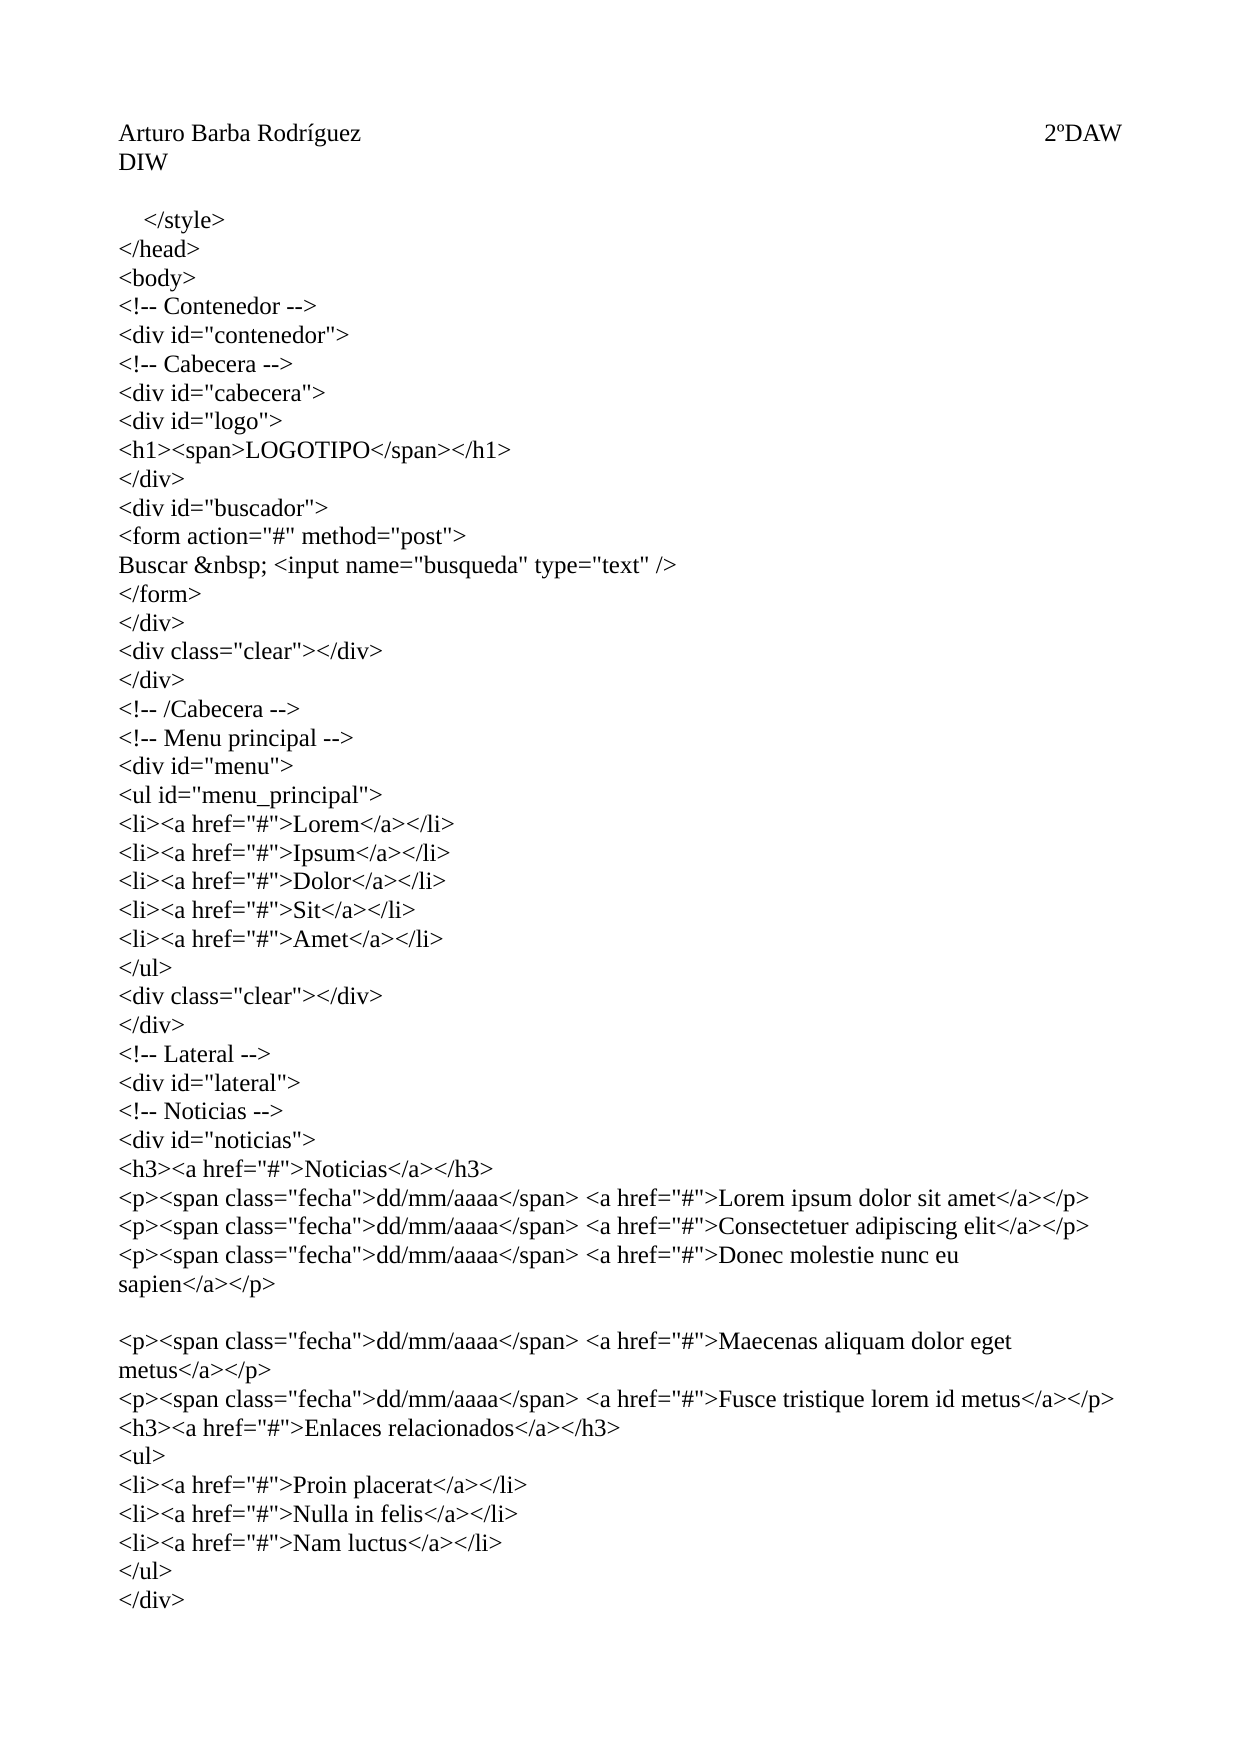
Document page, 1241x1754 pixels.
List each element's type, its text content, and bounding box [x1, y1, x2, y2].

text <form action="#" method="post"> [118, 521, 1122, 550]
text Buscar &nbsp; <input name="busqueda" type="text" /> [118, 550, 1122, 579]
text <p><span class="fecha">dd/mm/aaaa</span> <a href="#">Lorem ipsum dolor sit amet</a></p> [118, 1183, 1122, 1211]
text <div class="clear"></div> [118, 981, 1122, 1010]
text <p><span class="fecha">dd/mm/aaaa</span> <a href="#">Donec molestie nunc eu sapien</a></p> [118, 1240, 1122, 1298]
text <div class="clear"></div> [118, 636, 1122, 665]
text <ul id="menu_principal"> [118, 780, 1122, 809]
text <div id="noticias"> [118, 1125, 1122, 1154]
text </div> [118, 1010, 1122, 1039]
text <h3><a href="#">Noticias</a></h3> [118, 1154, 1122, 1183]
text <!-- Noticias --> [118, 1096, 1122, 1125]
text <h1><span>LOGOTIPO</span></h1> [118, 435, 1122, 464]
text <!-- Contenedor --> [118, 291, 1122, 320]
text <li><a href="#">Amet</a></li> [118, 924, 1122, 953]
text <div id="cabecera"> [118, 378, 1122, 406]
text </div> [118, 608, 1122, 636]
text <div id="menu"> [118, 751, 1122, 780]
text <!-- /Cabecera --> [118, 694, 1122, 723]
text <li><a href="#">Nam luctus</a></li> [118, 1528, 1122, 1556]
text <p><span class="fecha">dd/mm/aaaa</span> <a href="#">Consectetuer adipiscing elit</a></p> [118, 1211, 1122, 1240]
text <p><span class="fecha">dd/mm/aaaa</span> <a href="#">Maecenas aliquam dolor eget [118, 1326, 1122, 1355]
text </style> [118, 205, 1122, 234]
text </div> [118, 1585, 1122, 1614]
text <li><a href="#">Sit</a></li> [118, 895, 1122, 924]
text </form> [118, 579, 1122, 608]
text </div> [118, 665, 1122, 694]
text <ul> [118, 1441, 1122, 1470]
text <li><a href="#">Ipsum</a></li> [118, 838, 1122, 866]
text <div id="logo"> [118, 406, 1122, 435]
text </ul> [118, 953, 1122, 981]
text <!-- Cabecera --> [118, 349, 1122, 378]
text <li><a href="#">Lorem</a></li> [118, 809, 1122, 838]
text <h3><a href="#">Enlaces relacionados</a></h3> [118, 1413, 1122, 1441]
text <div id="contenedor"> [118, 320, 1122, 349]
text <body> [118, 263, 1122, 291]
text <!-- Menu principal --> [118, 723, 1122, 751]
text <div id="lateral"> [118, 1068, 1122, 1096]
text </ul> [118, 1556, 1122, 1585]
text <!-- Lateral --> [118, 1039, 1122, 1068]
text metus</a></p> [118, 1355, 1122, 1384]
text </div> [118, 464, 1122, 493]
text <p><span class="fecha">dd/mm/aaaa</span> <a href="#">Fusce tristique lorem id metus</a></p> [118, 1384, 1122, 1413]
text <li><a href="#">Nulla in felis</a></li> [118, 1499, 1122, 1528]
text <li><a href="#">Dolor</a></li> [118, 866, 1122, 895]
text <div id="buscador"> [118, 493, 1122, 521]
text </head> [118, 234, 1122, 263]
text <li><a href="#">Proin placerat</a></li> [118, 1470, 1122, 1499]
